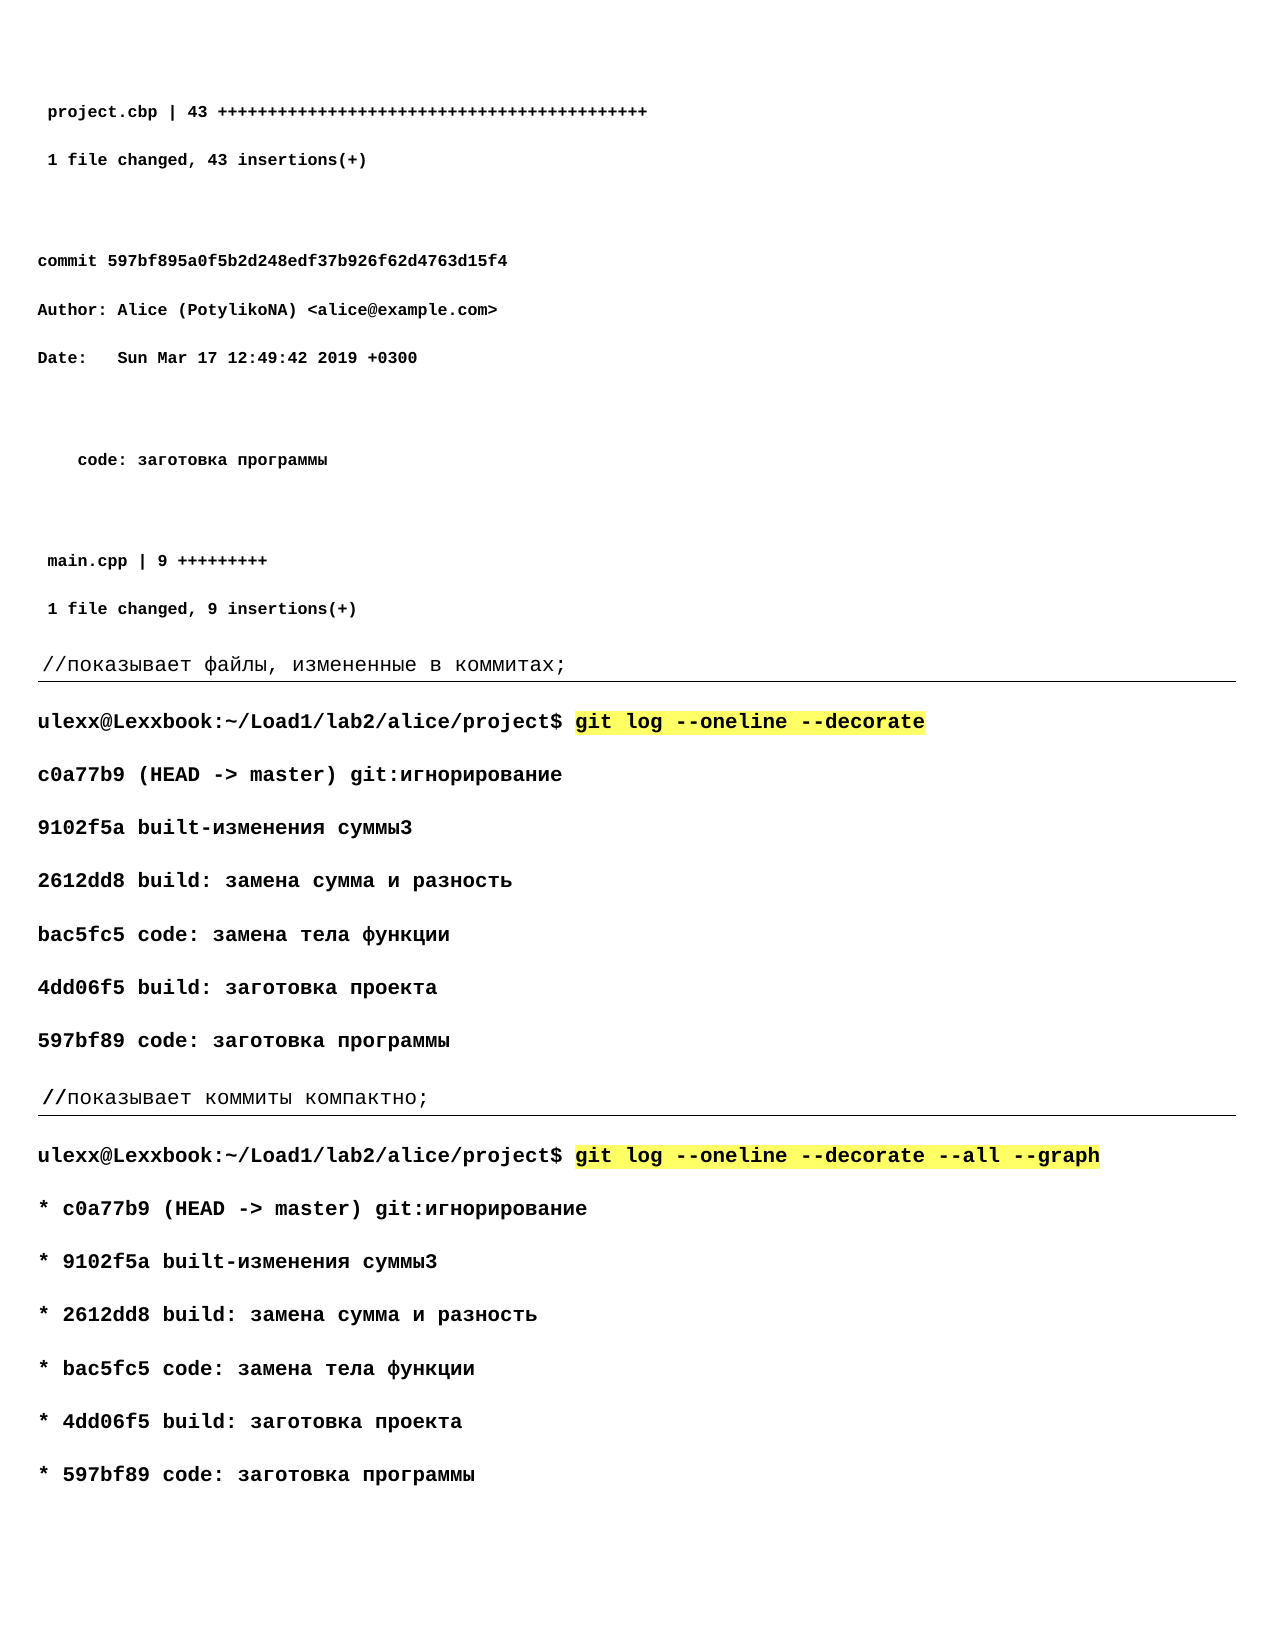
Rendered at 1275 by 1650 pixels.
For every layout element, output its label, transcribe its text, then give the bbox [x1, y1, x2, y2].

text * 4dd06f5 build: заготовка проекта [37, 1411, 1236, 1434]
text //показывает файлы, измененные в коммитах; [37, 649, 1236, 682]
text bac5fc5 code: замена тела функции [37, 924, 1236, 947]
text * bac5fc5 code: замена тела функции [37, 1357, 1236, 1381]
text 9102f5a built-изменения суммы3 [37, 817, 1236, 841]
text 597bf89 code: заготовка программы [37, 1030, 1236, 1053]
text code: заготовка программы [37, 451, 1236, 470]
text ulexx@Lexxbook:~/Load1/lab2/alice/project$ git log --oneline --decorate --all --graph [37, 1145, 1236, 1169]
text main.cpp | 9 +++++++++ [37, 552, 1236, 571]
text 1 file changed, 43 insertions(+) [37, 151, 1236, 170]
text //показывает коммиты компактно; [37, 1083, 1236, 1116]
text * c0a77b9 (HEAD -> master) git:игнорирование [37, 1198, 1236, 1222]
text ulexx@Lexxbook:~/Load1/lab2/alice/project$ git log --oneline --decorate [37, 711, 1236, 735]
text * 597bf89 code: заготовка программы [37, 1464, 1236, 1487]
text 1 file changed, 9 insertions(+) [37, 601, 1236, 620]
text Date: Sun Mar 17 12:49:42 2019 +0300 [37, 349, 1236, 368]
text commit 597bf895a0f5b2d248edf37b926f62d4763d15f4 [37, 253, 1236, 272]
text * 2612dd8 build: замена сумма и разность [37, 1304, 1236, 1328]
text Author: Alice (PotylikoNA) <alice@example.com> [37, 301, 1236, 320]
text 4dd06f5 build: заготовка проекта [37, 977, 1236, 1000]
text 2612dd8 build: замена сумма и разность [37, 871, 1236, 894]
text * 9102f5a built-изменения суммы3 [37, 1251, 1236, 1275]
text c0a77b9 (HEAD -> master) git:игнорирование [37, 764, 1236, 788]
text project.cbp | 43 +++++++++++++++++++++++++++++++++++++++++++ [37, 103, 1236, 122]
